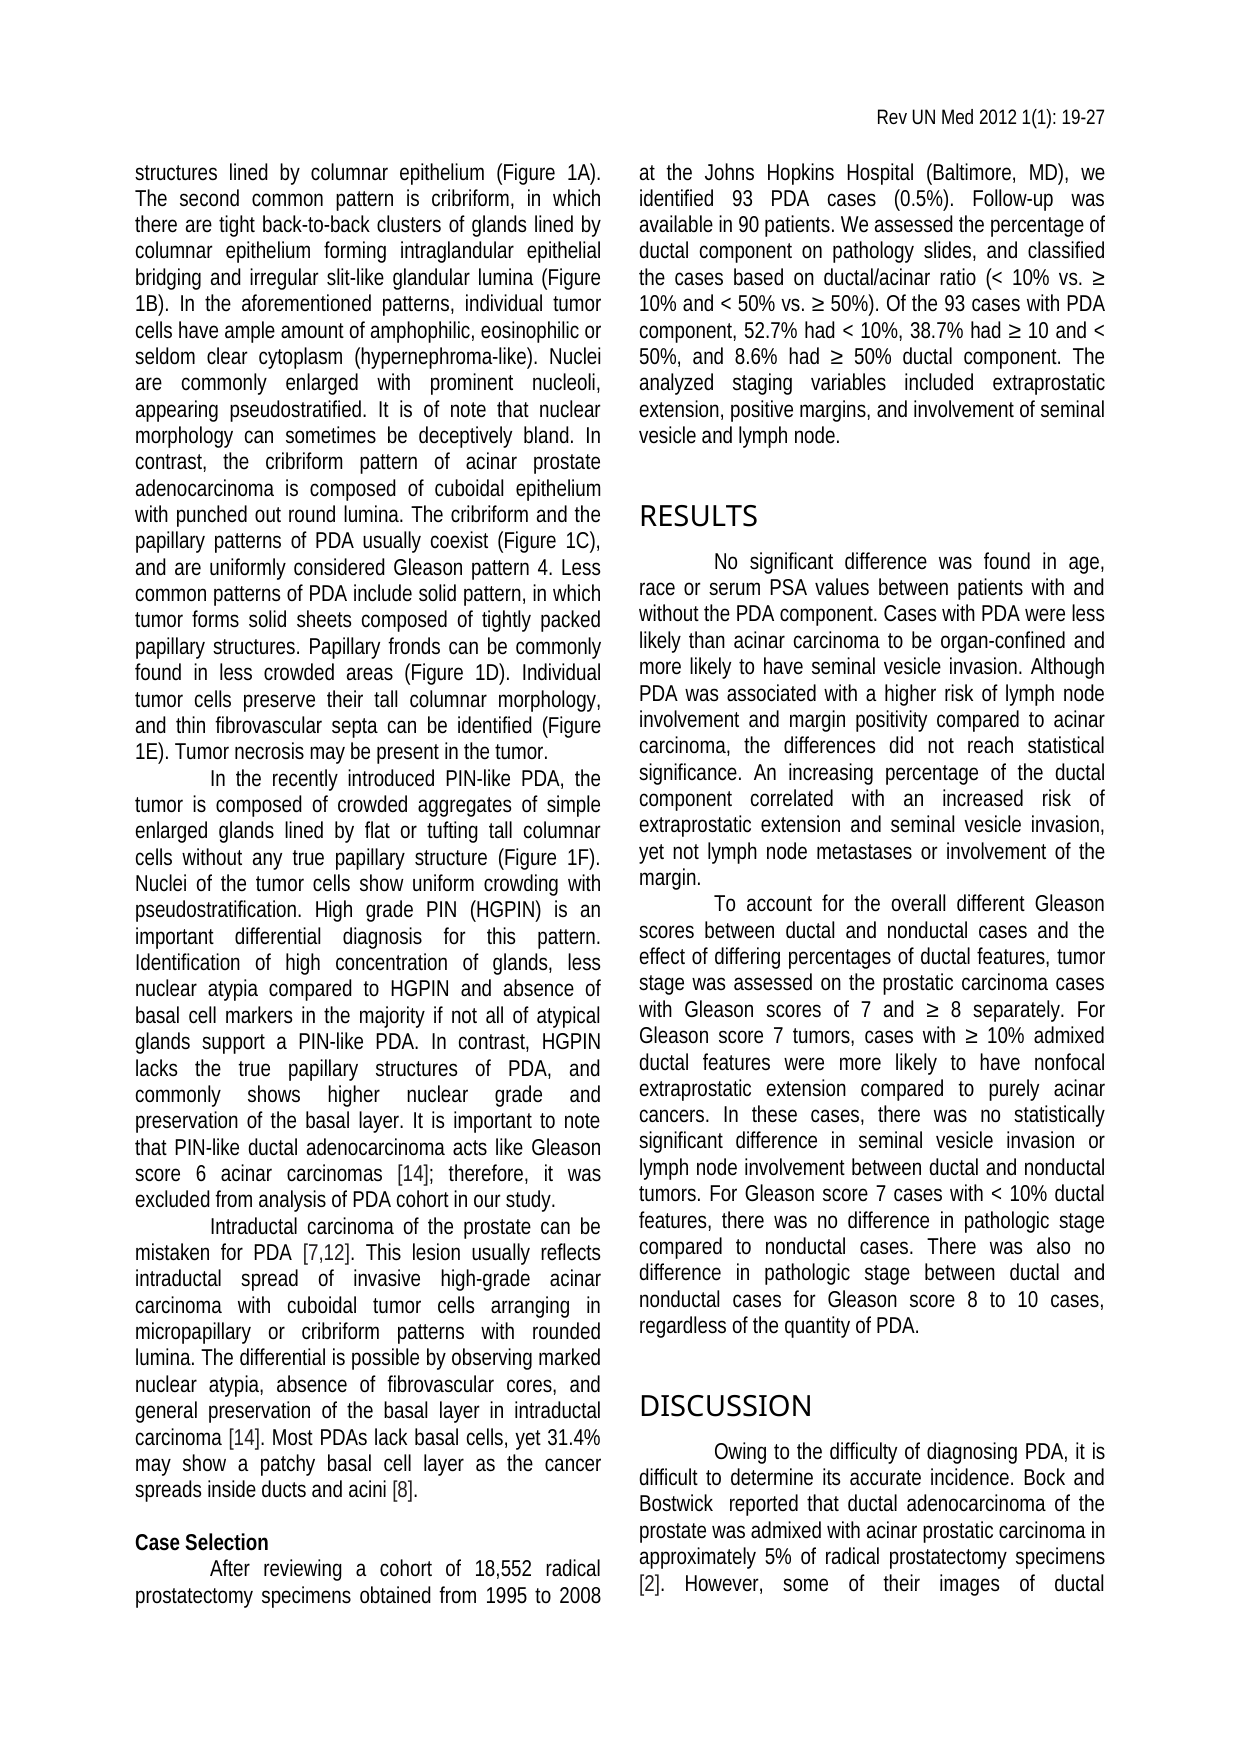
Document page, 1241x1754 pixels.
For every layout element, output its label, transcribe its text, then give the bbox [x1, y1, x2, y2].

text structures lined by columnar epithelium (Figure 1A). The second common pattern is cribriform, in which there are tight back-to-back clusters of glands lined by columnar epithelium forming intraglandular epithelial bridging and irregular slit-like glandular lumina (Figure 1B). In the aforementioned patterns, individual tumor cells have ample amount of amphophilic, eosinophilic or seldom clear cytoplasm (hypernephroma-like). Nuclei are commonly enlarged with prominent nucleoli, appearing pseudostratified. It is of note that nuclear morphology can sometimes be deceptively bland. In contrast, the cribriform pattern of acinar prostate adenocarcinoma is composed of cuboidal epithelium with punched out round lumina. The cribriform and the papillary patterns of PDA usually coexist (Figure 1C), and are uniformly considered Gleason pattern 4. Less common patterns of PDA include solid pattern, in which tumor forms solid sheets composed of tightly packed papillary structures. Papillary fronds can be commonly found in less crowded areas (Figure 1D). Individual tumor cells preserve their tall columnar morphology, and thin fibrovascular septa can be identified (Figure 1E). Tumor necrosis may be present in the tumor. [135, 158, 601, 764]
text Case Selection [135, 1529, 601, 1555]
text Intraductal carcinoma of the prostate can be mistaken for PDA [7,12]. This lesion usually reflects intraductal spread of invasive high-grade acinar carcinoma with cuboidal tumor cells arranging in micropapillary or cribriform patterns with rounded lumina. The differential is possible by observing marked nuclear atypia, absence of fibrovascular cores, and general preservation of the basal layer in intraductal carcinoma [14]. Most PDAs lack basal cells, yet 31.4% may show a patchy basal cell layer as the cancer spreads inside ducts and acini [8]. [135, 1213, 601, 1502]
subtitle RESULTS [639, 496, 1105, 535]
text Owing to the difficulty of diagnosing PDA, it is difficult to determine its accurate incidence. Bock and Bostwick reported that ductal adenocarcinoma of the prostate was admixed with acinar prostatic carcinoma in approximately 5% of radical prostatectomy specimens [2]. However, some of their images of ductal [639, 1438, 1105, 1596]
text at the Johns Hopkins Hospital (Baltimore, MD), we identified 93 PDA cases (0.5%). Follow-up was available in 90 patients. We assessed the percentage of ductal component on pathology slides, and classified the cases based on ductal/acinar ratio (< 10% vs. ≥ 10% and < 50% vs. ≥ 50%). Of the 93 cases with PDA component, 52.7% had < 10%, 38.7% had ≥ 10 and < 50%, and 8.6% had ≥ 50% ductal component. The analyzed staging variables included extraprostatic extension, positive margins, and involvement of seminal vesicle and lymph node. [639, 158, 1105, 448]
text No significant difference was found in age, race or serum PSA values between patients with and without the PDA component. Cases with PDA were less likely than acinar carcinoma to be organ-confined and more likely to have seminal vesicle invasion. Although PDA was associated with a higher risk of lymph node involvement and margin positivity compared to acinar carcinoma, the differences did not reach statistical significance. An increasing percentage of the ductal component correlated with an increased risk of extraprostatic extension and seminal vesicle invasion, yet not lymph node metastases or involvement of the margin. [639, 548, 1105, 890]
text After reviewing a cohort of 18,552 radical prostatectomy specimens obtained from 1995 to 2008 [135, 1555, 601, 1608]
text To account for the overall different Gleason scores between ductal and nonductal cases and the effect of differing percentages of ductal features, tumor stage was assessed on the prostatic carcinoma cases with Gleason scores of 7 and ≥ 8 separately. For Gleason score 7 tumors, cases with ≥ 10% admixed ductal features were more likely to have nonfocal extraprostatic extension compared to purely acinar cancers. In these cases, there was no statistically significant difference in seminal vesicle invasion or lymph node involvement between ductal and nonductal tumors. For Gleason score 7 cases with < 10% ductal features, there was no difference in pathologic stage compared to nonductal cases. There was also no difference in pathologic stage between ductal and nonductal cases for Gleason score 8 to 10 cases, regardless of the quantity of PDA. [639, 890, 1105, 1338]
subtitle DISCUSSION [639, 1386, 1105, 1425]
text In the recently introduced PIN-like PDA, the tumor is composed of crowded aggregates of simple enlarged glands lined by flat or tufting tall columnar cells without any true papillary structure (Figure 1F). Nuclei of the tumor cells show uniform crowding with pseudostratification. High grade PIN (HGPIN) is an important differential diagnosis for this pattern. Identification of high concentration of glands, less nuclear atypia compared to HGPIN and absence of basal cell markers in the majority if not all of atypical glands support a PIN-like PDA. In contrast, HGPIN lacks the true papillary structures of PDA, and commonly shows higher nuclear grade and preservation of the basal layer. It is important to note that PIN-like ductal adenocarcinoma acts like Gleason score 6 acinar carcinomas [14]; therefore, it was excluded from analysis of PDA cohort in our study. [135, 764, 601, 1213]
